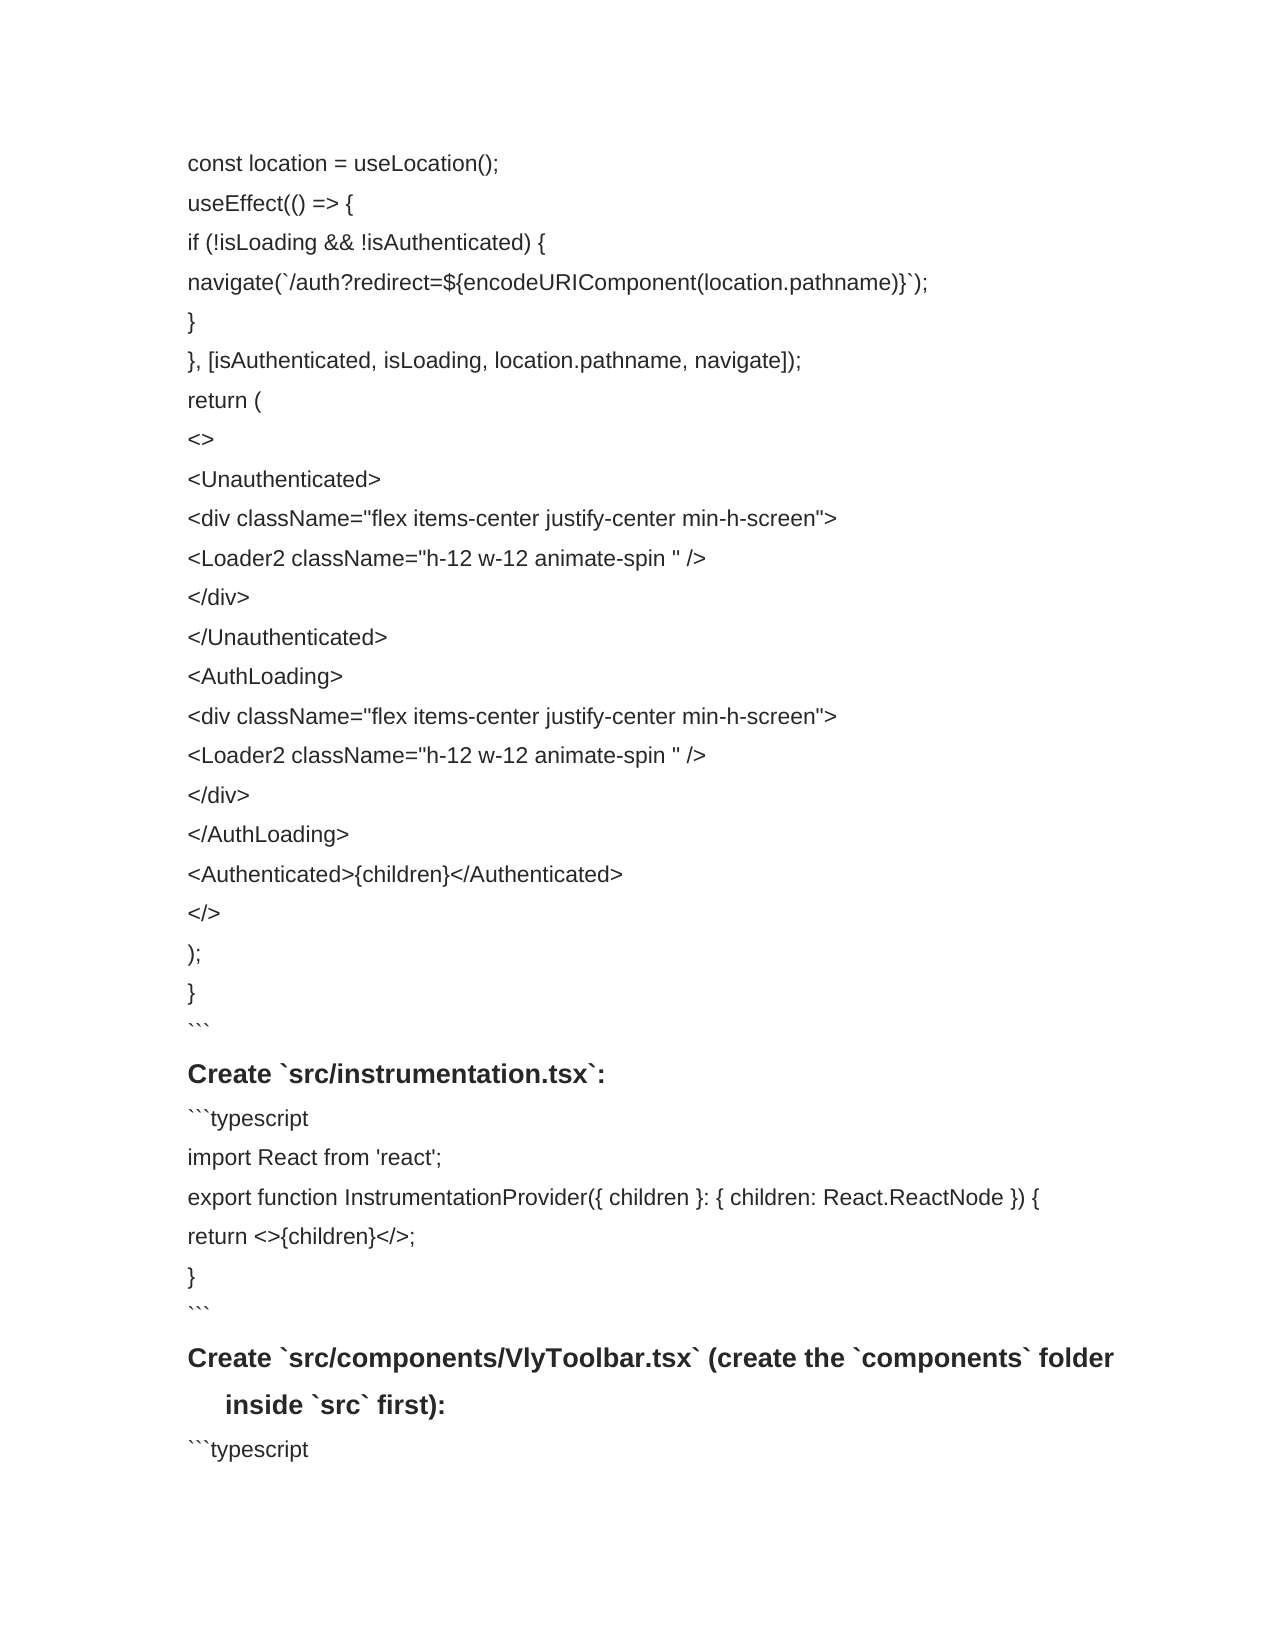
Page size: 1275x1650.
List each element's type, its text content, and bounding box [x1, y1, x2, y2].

list } [187, 308, 1125, 334]
list </div> [187, 782, 1125, 808]
list </div> [187, 584, 1125, 611]
subtitle Create `src/instrumentation.tsx`: [187, 1058, 1125, 1089]
list </> [187, 900, 1125, 926]
list navigate(`/auth?redirect=${encodeURIComponent(location.pathname)}`); [187, 268, 1125, 295]
list if (!isLoading && !isAuthenticated) { [187, 229, 1125, 255]
list useEffect(() => { [187, 189, 1125, 216]
list export function InstrumentationProvider({ children }: { children: React.ReactNode }) { [187, 1184, 1125, 1210]
list </Unauthenticated> [187, 624, 1125, 650]
list return ( [187, 387, 1125, 413]
list return <>{children}</>; [187, 1223, 1125, 1250]
list } [187, 979, 1125, 1005]
list <Unauthenticated> [187, 466, 1125, 492]
list ```typescript [187, 1105, 1125, 1131]
list <div className="flex items-center justify-center min-h-screen"> [187, 505, 1125, 532]
list <div className="flex items-center justify-center min-h-screen"> [187, 703, 1125, 729]
list import React from 'react'; [187, 1144, 1125, 1171]
list ``` [187, 1302, 1125, 1329]
list <AuthLoading> [187, 663, 1125, 689]
list <> [187, 426, 1125, 453]
list <Loader2 className="h-12 w-12 animate-spin " /> [187, 545, 1125, 571]
list ); [187, 939, 1125, 966]
list <Authenticated>{children}</Authenticated> [187, 861, 1125, 887]
list }, [isAuthenticated, isLoading, location.pathname, navigate]); [187, 347, 1125, 374]
subtitle Create `src/components/VlyToolbar.tsx` (create the `components` folder inside `src` first): [187, 1342, 1125, 1420]
list <Loader2 className="h-12 w-12 animate-spin " /> [187, 742, 1125, 768]
list const location = useLocation(); [187, 150, 1125, 176]
list ``` [187, 1018, 1125, 1045]
list </AuthLoading> [187, 821, 1125, 847]
list } [187, 1263, 1125, 1289]
list ```typescript [187, 1436, 1125, 1462]
